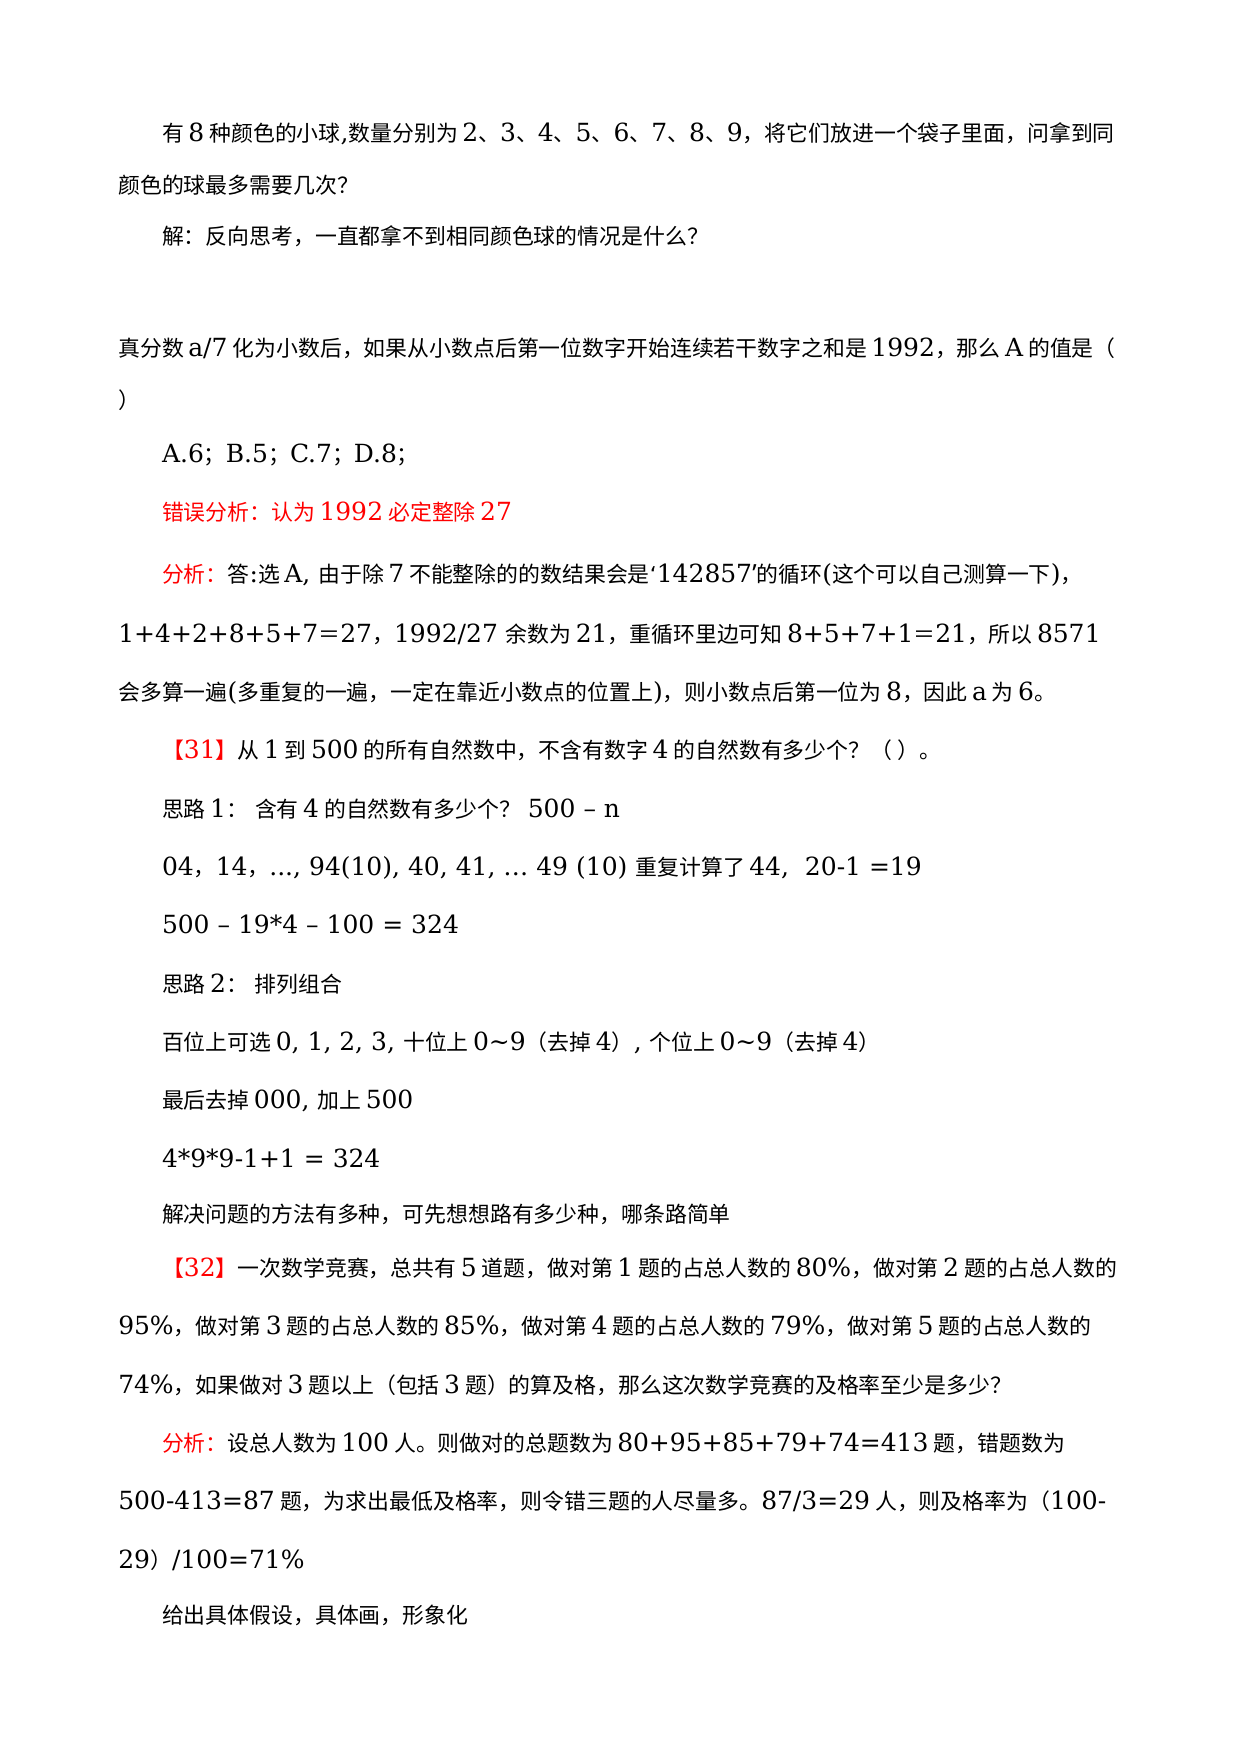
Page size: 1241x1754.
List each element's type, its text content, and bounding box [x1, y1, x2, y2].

text 错误分析：认为1992必定整除27 [118, 497, 1122, 526]
text 思路2： 排列组合 [118, 969, 1122, 998]
text 最后去掉000, 加上500 [118, 1086, 1122, 1115]
text 【31】从1到500的所有自然数中，不含有数字4的自然数有多少个？（ ）。 [118, 736, 1122, 765]
text 百位上可选0, 1, 2, 3, 十位上0~9（去掉4）, 个位上0~9（去掉4） [118, 1027, 1122, 1056]
text 分析：答:选A, 由于除7不能整除的的数结果会是‘142857’的循环(这个可以自己测算一下)，1+4+2+8+5+7＝27，1992/27 余数为21，重循环里边可知8+5+7+1＝21，所以8571会多算一遍(多重复的一遍，一定在靠近小数点的位置上)，则小数点后第一位为8，因此a为6。 [118, 556, 1122, 706]
text 500 – 19*4 – 100 = 324 [118, 911, 1122, 940]
text 解：反向思考，一直都拿不到相同颜色球的情况是什么？ [118, 224, 1122, 249]
text 【32】一次数学竞赛，总共有5道题，做对第1题的占总人数的80%，做对第2题的占总人数的95%，做对第3题的占总人数的85%，做对第4题的占总人数的79%，做对第5题的占总人数的74%，如果做对3题以上（包括3题）的算及格，那么这次数学竞赛的及格率至少是多少？ [118, 1253, 1122, 1399]
text 思路1： 含有4的自然数有多少个？ 500 – n [118, 794, 1122, 823]
text 给出具体假设，具体画，形象化 [118, 1603, 1122, 1629]
text 有8种颜色的小球,数量分别为2、3、4、5、6、7、8、9，将它们放进一个袋子里面，问拿到同颜色的球最多需要几次？ [118, 118, 1122, 198]
text A.6；B.5；C.7；D.8； [118, 439, 1122, 468]
text 真分数a/7化为小数后，如果从小数点后第一位数字开始连续若干数字之和是1992，那么A的值是（ ） [118, 333, 1122, 413]
text 分析：设总人数为100人。则做对的总题数为80+95+85+79+74=413题，错题数为500-413=87题，为求出最低及格率，则令错三题的人尽量多。87/3=29人，则及格率为（100-29）/100=71% [118, 1428, 1122, 1574]
text 4*9*9-1+1 = 324 [118, 1144, 1122, 1173]
text 04，14，..., 94(10), 40, 41, … 49 (10) 重复计算了44, 20-1 =19 [118, 852, 1122, 881]
text 解决问题的方法有多种，可先想想路有多少种，哪条路简单 [118, 1202, 1122, 1228]
